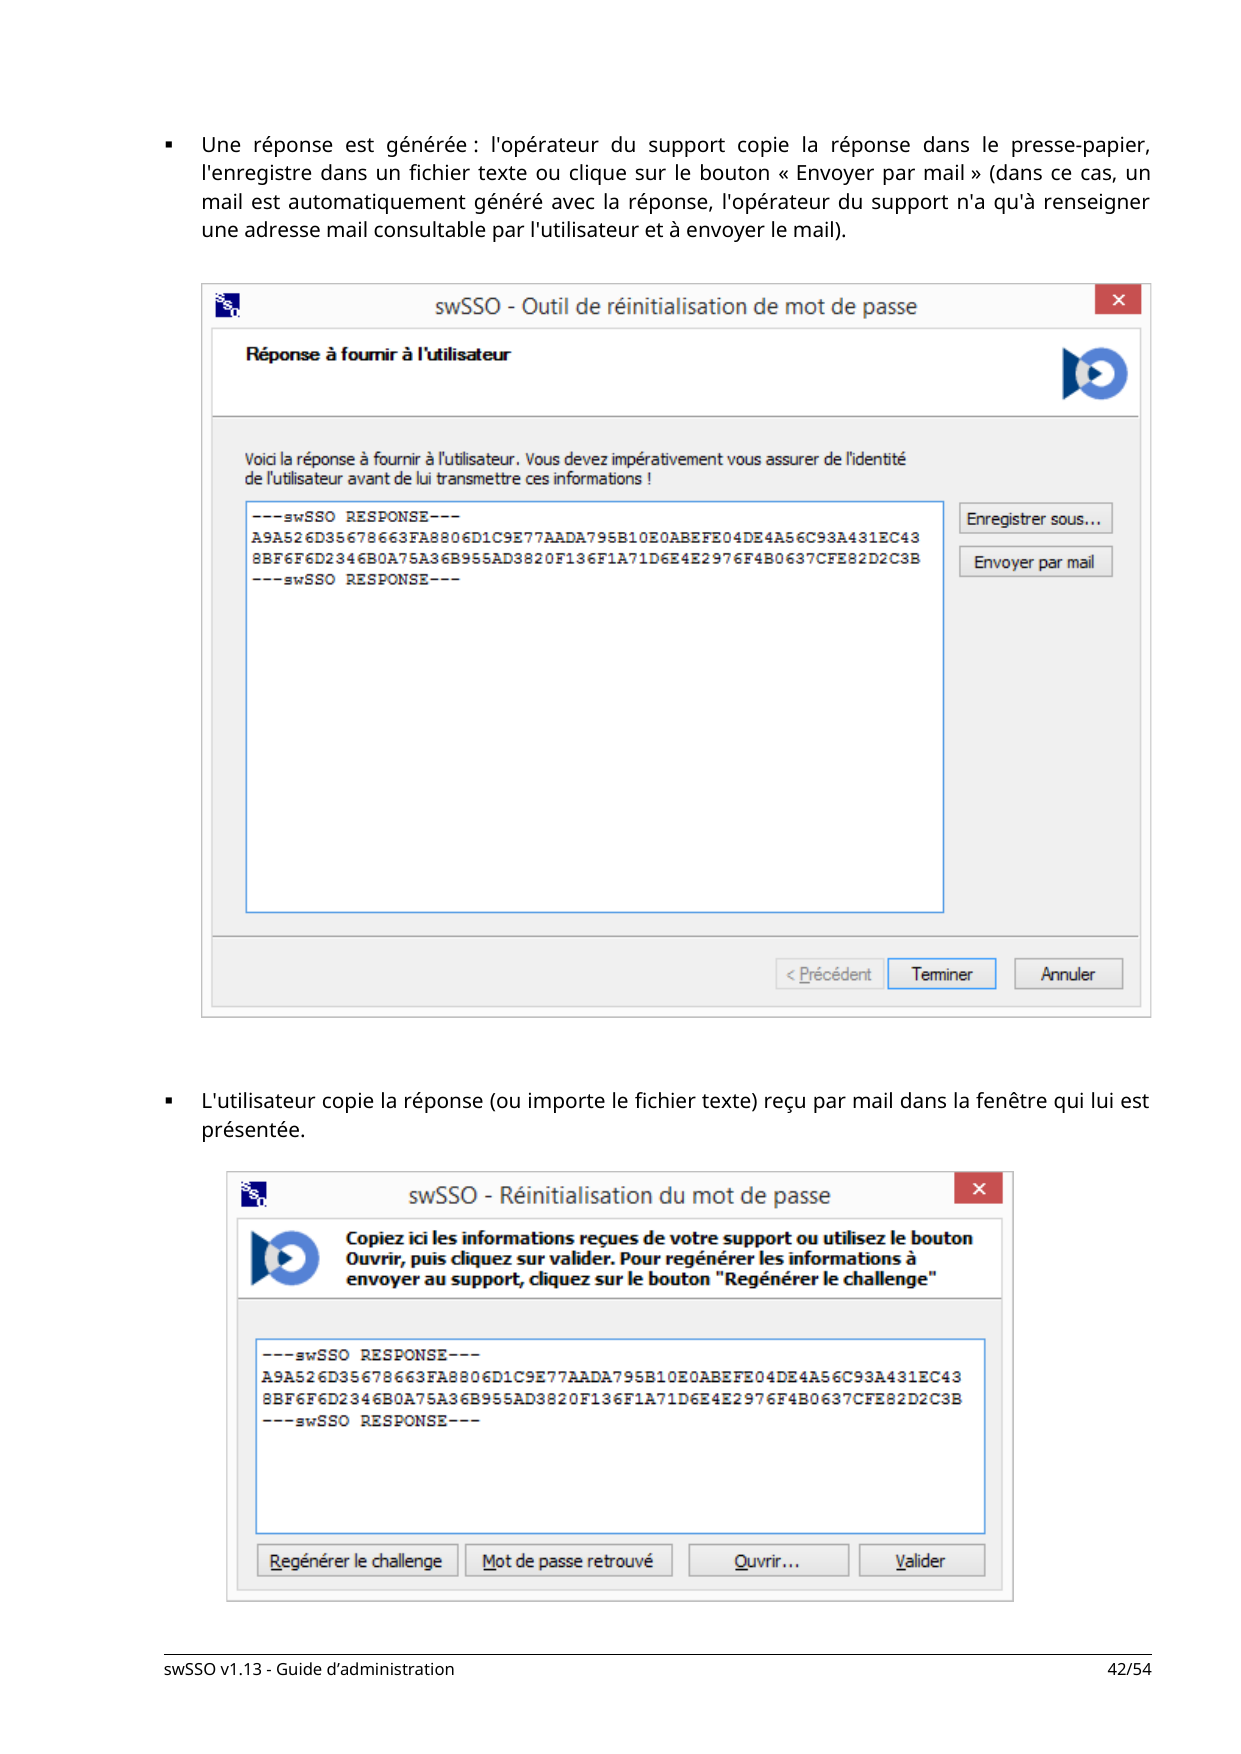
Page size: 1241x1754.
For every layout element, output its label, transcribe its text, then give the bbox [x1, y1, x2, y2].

list Une réponse est générée : l'opérateur du support copie la réponse dans le presse-papier, l'enregistre dans un fichier texte ou clique sur le bouton « Envoyer par mail » (dans ce cas, un mail est automatiquement généré avec la réponse, l'opérateur du support n'a qu'à renseigner une adresse mail consultable par l'utilisateur et à envoyer le mail). [164, 130, 1152, 244]
picture [226, 1171, 1014, 1602]
picture [201, 283, 1152, 1018]
list L'utilisateur copie la réponse (ou importe le fichier texte) reçu par mail dans la fenêtre qui lui est présentée. [164, 1087, 1152, 1143]
